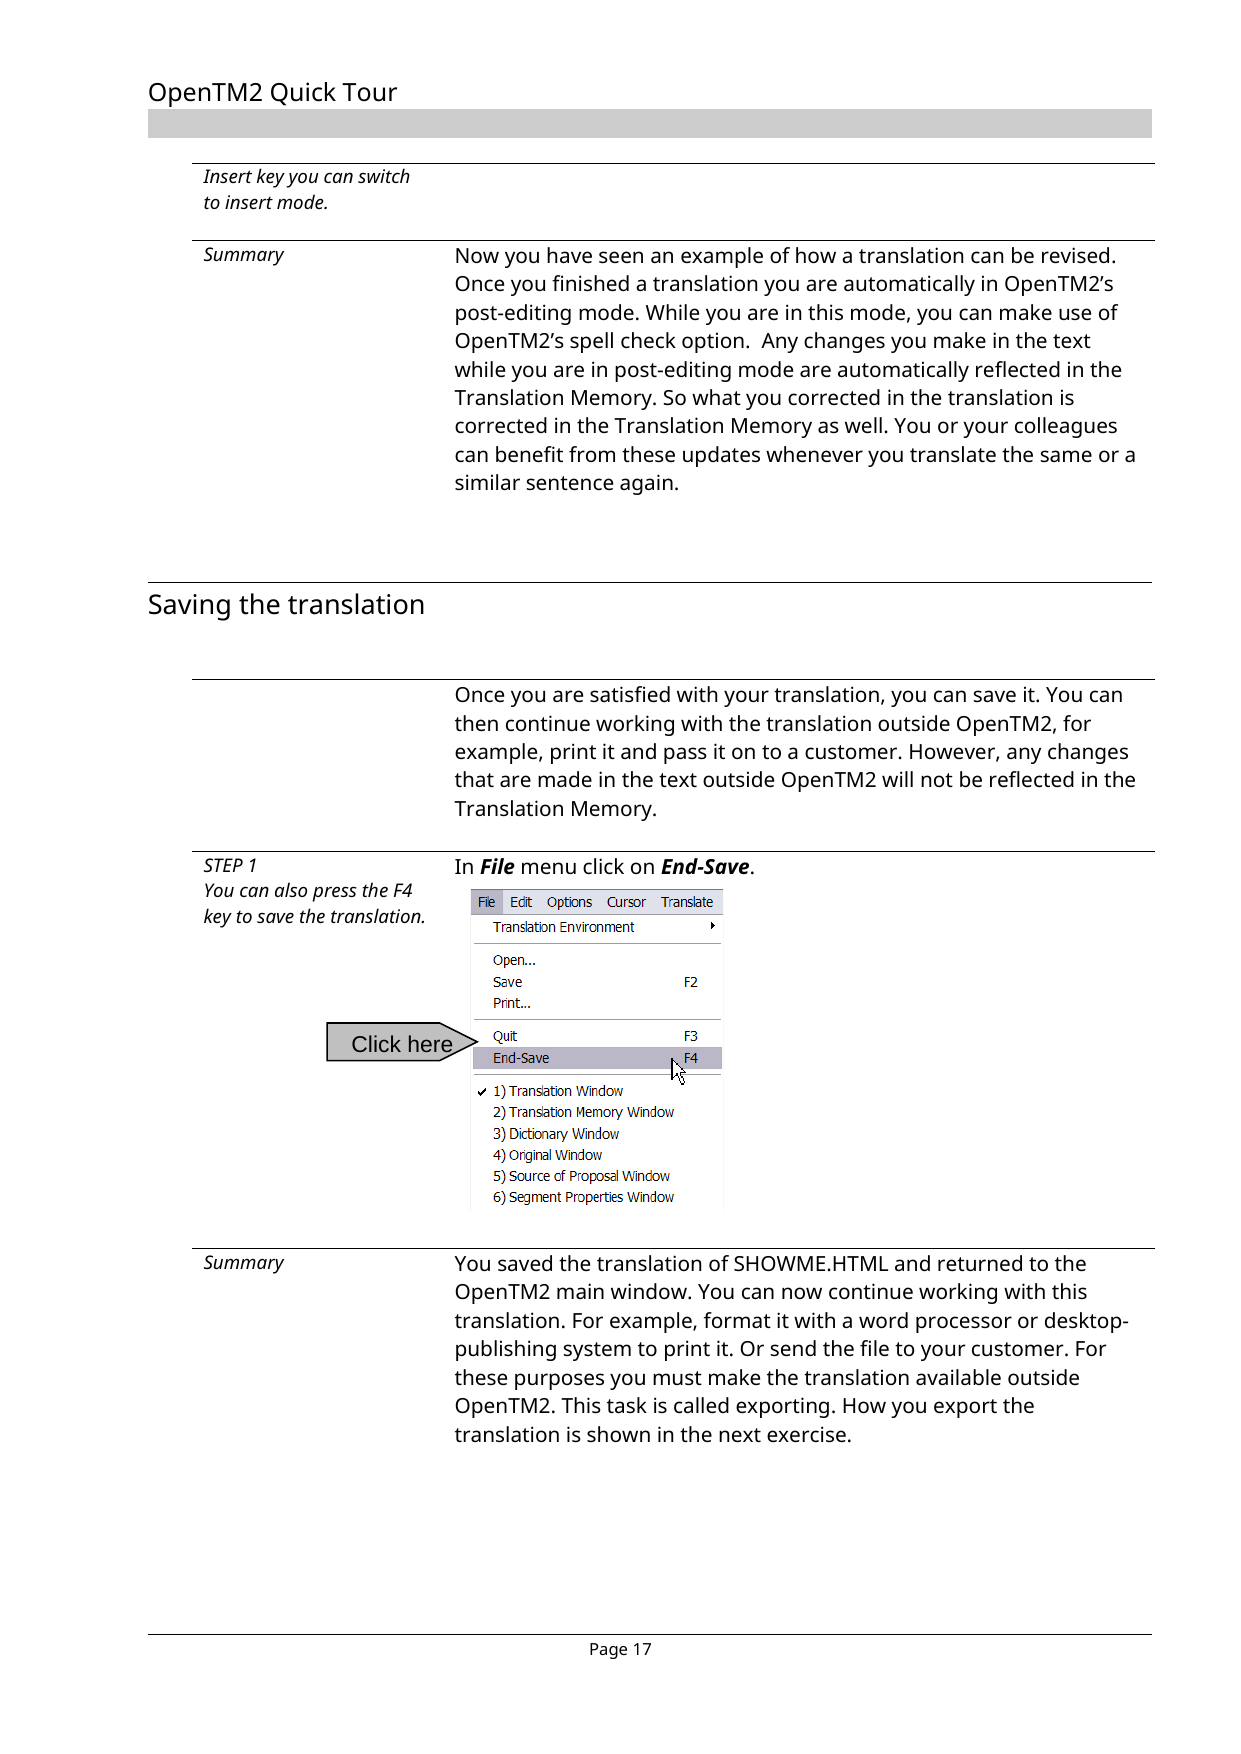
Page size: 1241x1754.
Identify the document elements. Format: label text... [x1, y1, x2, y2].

table_cell You saved the translation of SHOWME.HTML and returned to the OpenTM2 main window. You can now continue working with this translation. For example, format it with a word processor or desktop-publishing system to print it. Or send the file to your customer. For these purposes you must make the translation available outside OpenTM2. This task is called exporting. How you export the translation is shown in the next exercise. [443, 1249, 1155, 1477]
picture [470, 889, 724, 1211]
table_cell [443, 164, 1155, 240]
table_cell In File menu click on End-Save. [443, 852, 1155, 1248]
table_cell Now you have seen an example of how a translation can be revised. Once you finished a translation you are automatically in OpenTM2’s post-editing mode. While you are in this mode, you can make use of OpenTM2’s spell check option. Any changes you make in the text while you are in post-editing mode are automatically reflected in the Translation Memory. So what you corrected in the translation is corrected in the Translation Memory as well. You or your colleagues can benefit from these updates whenever you translate the same or a similar sentence again. [443, 241, 1155, 497]
table_cell Summary [192, 1249, 443, 1477]
subtitle Saving the translation [148, 583, 1152, 622]
table_cell STEP 1 You can also press the F4 key to save the translation. [192, 852, 443, 1248]
table_header Once you are satisfied with your translation, you can save it. You can then continue working with the translation outside OpenTM2, for example, print it and pass it on to a customer. However, any changes that are made in the text outside OpenTM2 will not be reflected in the Translation Memory. [443, 680, 1155, 851]
table_cell Summary [192, 241, 443, 497]
table_cell Insert key you can switch to insert mode. [192, 164, 443, 240]
table_header [192, 680, 443, 851]
